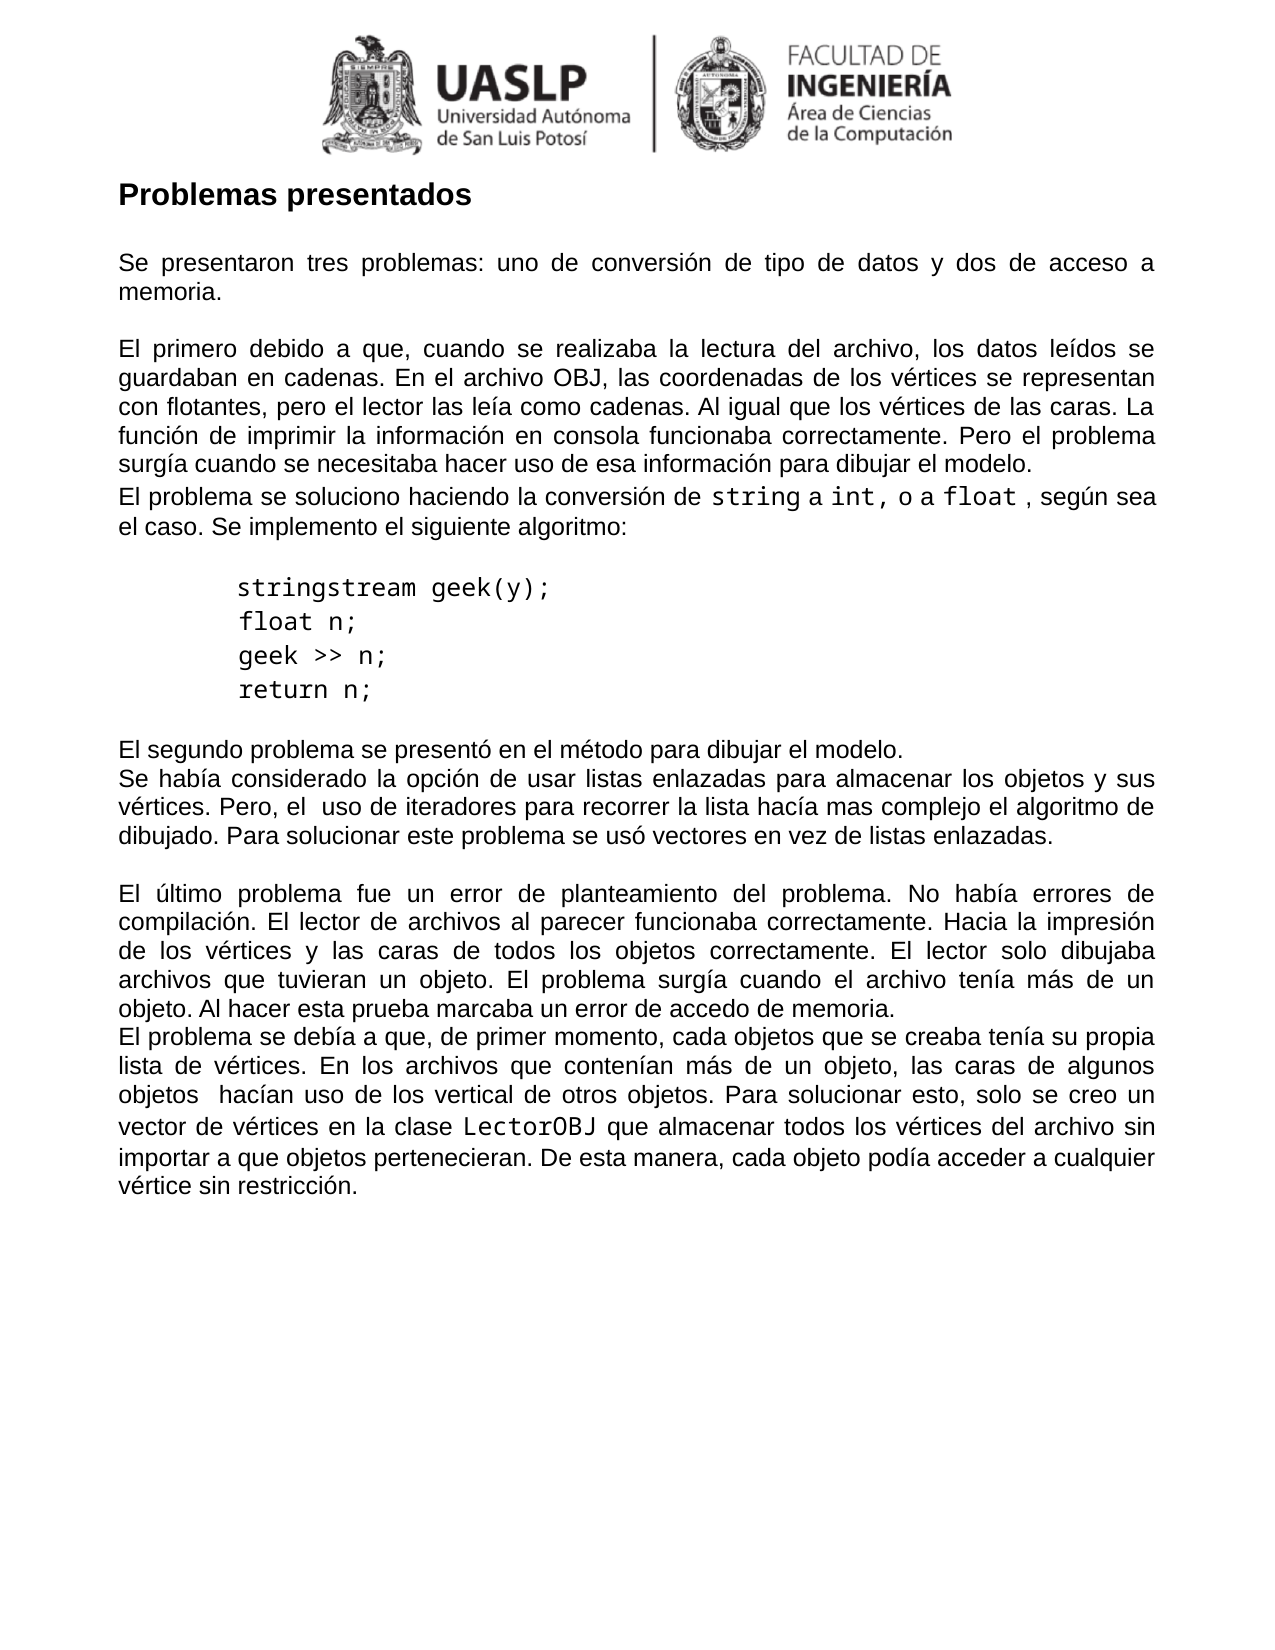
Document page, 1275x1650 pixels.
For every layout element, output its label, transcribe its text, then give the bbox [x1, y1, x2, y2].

text El último problema fue un error de planteamiento del problema. No había errores de compilación. El lector de archivos al parecer funcionaba correctamente. Hacia la impresión de los vértices y las caras de todos los objetos correctamente. El lector solo dibujaba archivos que tuvieran un objeto. El problema surgía cuando el archivo tenía más de un objeto. Al hacer esta prueba marcaba un error de accedo de memoria. [118, 878, 1157, 1022]
text El segundo problema se presentó en el método para dibujar el modelo. [118, 735, 1157, 763]
text geek >> n; [118, 638, 1157, 672]
picture [318, 24, 957, 166]
text Se había considerado la opción de usar listas enlazadas para almacenar los objetos y sus vértices. Pero, el uso de iteradores para recorrer la lista hacía mas complejo el algoritmo de dibujado. Para solucionar este problema se usó vectores en vez de listas enlazadas. [118, 763, 1157, 850]
text stringstream geek(y); [118, 570, 1157, 604]
text El primero debido a que, cuando se realizaba la lectura del archivo, los datos leídos se guardaban en cadenas. En el archivo OBJ, las coordenadas de los vértices se representan con flotantes, pero el lector las leía como cadenas. Al igual que los vértices de las caras. La función de imprimir la información en consola funcionaba correctamente. Pero el problema surgía cuando se necesitaba hacer uso de esa información para dibujar el modelo. [118, 334, 1157, 478]
text return n; [118, 672, 1157, 706]
text Problemas presentados [118, 176, 1157, 212]
text El problema se debía a que, de primer momento, cada objetos que se creaba tenía su propia lista de vértices. En los archivos que contenían más de un objeto, las caras de algunos objetos hacían uso de los vertical de otros objetos. Para solucionar esto, solo se creo un vector de vértices en la clase LectorOBJ que almacenar todos los vértices del archivo sin importar a que objetos pertenecieran. De esta manera, cada objeto podía acceder a cualquier vértice sin restricción. [118, 1022, 1157, 1200]
text float n; [118, 604, 1157, 638]
text Se presentaron tres problemas: uno de conversión de tipo de datos y dos de acceso a memoria. [118, 248, 1157, 306]
text El problema se soluciono haciendo la conversión de string a int, o a float , según sea el caso. Se implemento el siguiente algoritmo: [118, 478, 1157, 541]
